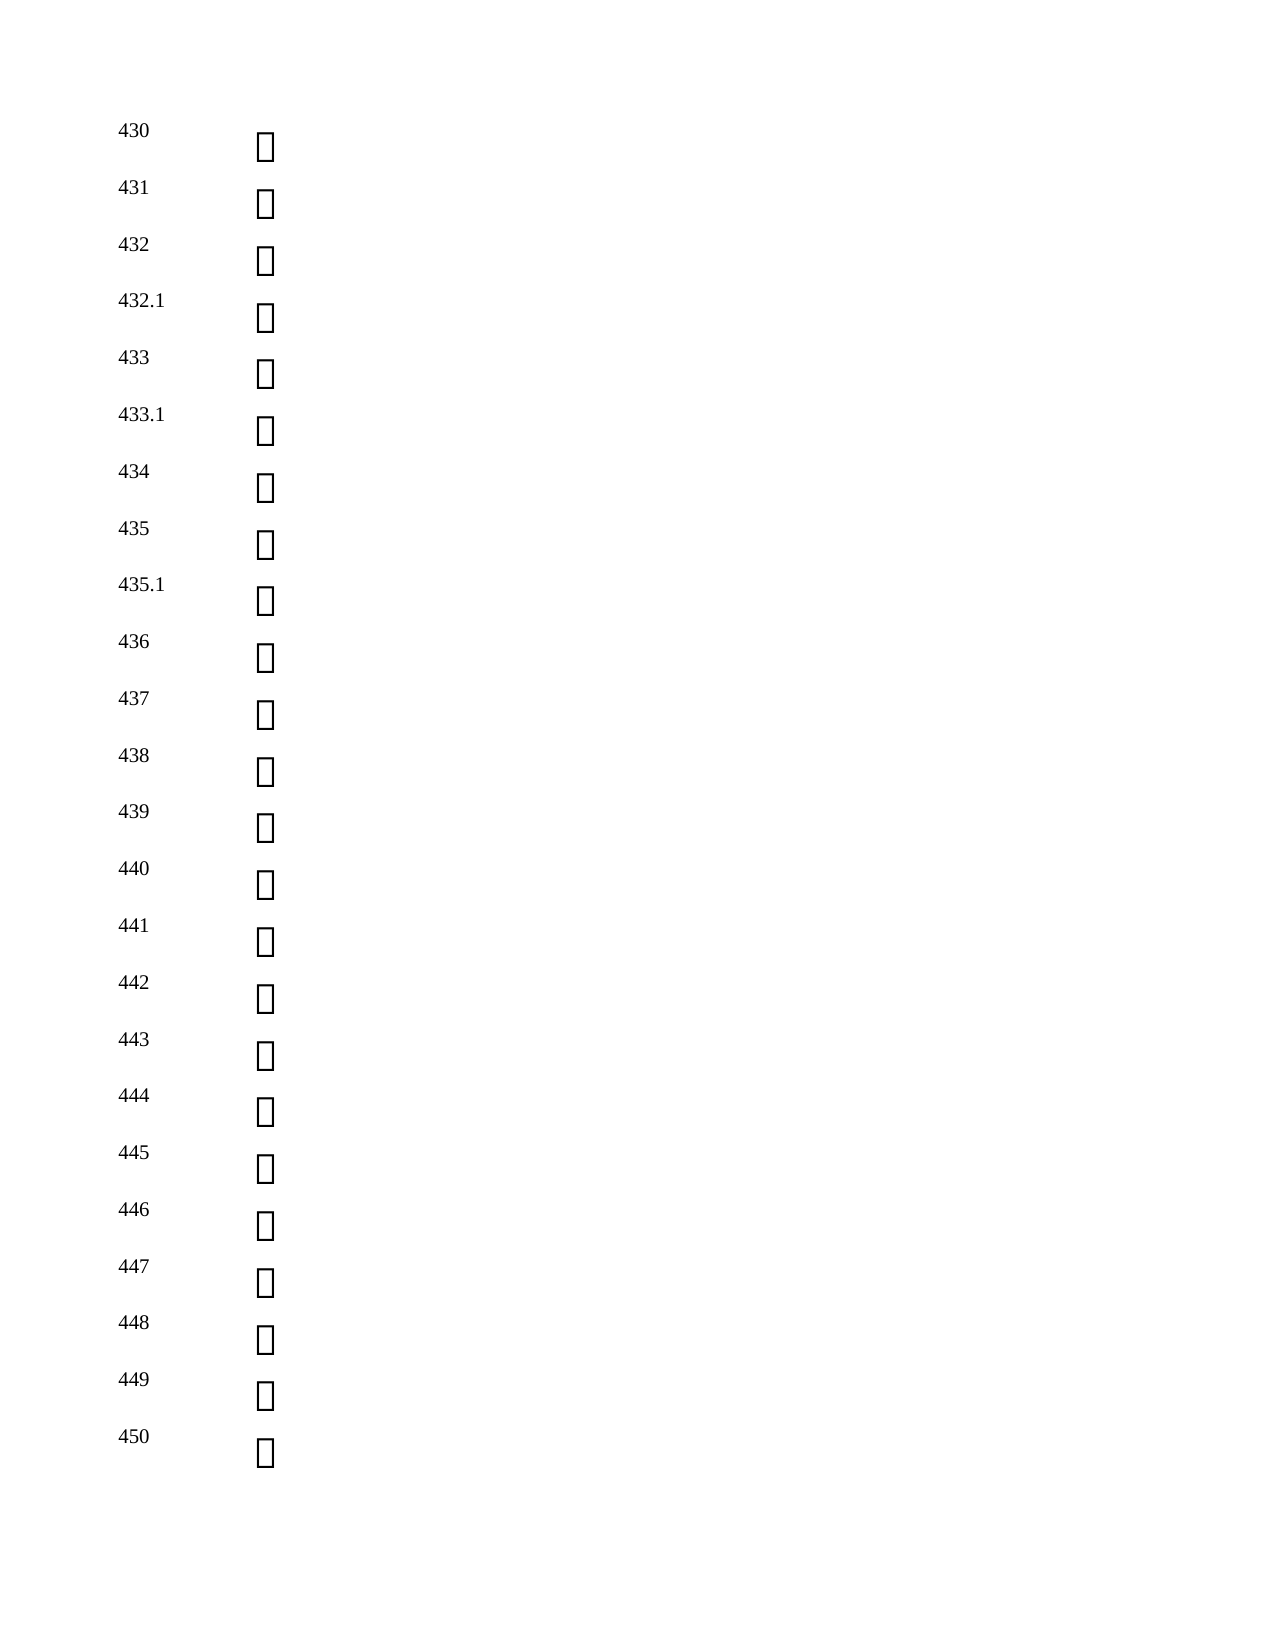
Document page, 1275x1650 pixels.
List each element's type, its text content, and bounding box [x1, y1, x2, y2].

table_cell 430 [118, 118, 253, 175]
table_cell 448 [118, 1310, 253, 1367]
table_cell 𒝋 [253, 289, 466, 345]
table_cell 434 [118, 459, 253, 516]
table_cell 𒝘 [253, 1026, 466, 1083]
table_cell 433 [118, 345, 253, 402]
table_cell 449 [118, 1367, 253, 1424]
table_cell 447 [118, 1254, 253, 1310]
table_cell 442 [118, 970, 253, 1026]
table_cell 𒝍 [253, 402, 466, 459]
table_cell 436 [118, 629, 253, 686]
table_cell 𒝉 [253, 175, 466, 232]
table_cell 𒝛 [253, 1197, 466, 1253]
table_cell 431 [118, 175, 253, 232]
table_cell 433.1 [118, 402, 253, 459]
table_cell 432 [118, 232, 253, 288]
table_cell 443 [118, 1026, 253, 1083]
table_cell 432.1 [118, 289, 253, 345]
table_cell 𒝜 [253, 1254, 466, 1310]
table_cell 𒝒 [253, 686, 466, 743]
table_cell 𒝎 [253, 459, 466, 516]
table_cell 𒝓 [253, 743, 466, 799]
table_cell 𒝙 [253, 1083, 466, 1140]
table_cell 437 [118, 686, 253, 743]
table_cell 𒝐 [253, 572, 466, 629]
table_cell 438 [118, 743, 253, 799]
table_cell 𒝈 [253, 118, 466, 175]
table_cell 441 [118, 913, 253, 970]
table_cell 𒝔 [253, 799, 466, 856]
table_cell 𒝑 [253, 629, 466, 686]
table_cell 446 [118, 1197, 253, 1253]
table_cell 435 [118, 516, 253, 572]
table_cell 𒝟 [253, 1424, 466, 1481]
table_cell 435.1 [118, 572, 253, 629]
table_cell 440 [118, 856, 253, 913]
table_cell 𒝖 [253, 913, 466, 970]
table_cell 444 [118, 1083, 253, 1140]
table_cell 𒝚 [253, 1140, 466, 1197]
table_cell 445 [118, 1140, 253, 1197]
table_cell 𒝕 [253, 856, 466, 913]
table_cell 𒝞 [253, 1367, 466, 1424]
table_cell 𒝗 [253, 970, 466, 1026]
table_cell 439 [118, 799, 253, 856]
table_cell 𒝝 [253, 1310, 466, 1367]
table_cell 𒝌 [253, 345, 466, 402]
table_cell 𒝏 [253, 516, 466, 572]
table_cell 450 [118, 1424, 253, 1481]
table_cell 𒝊 [253, 232, 466, 288]
